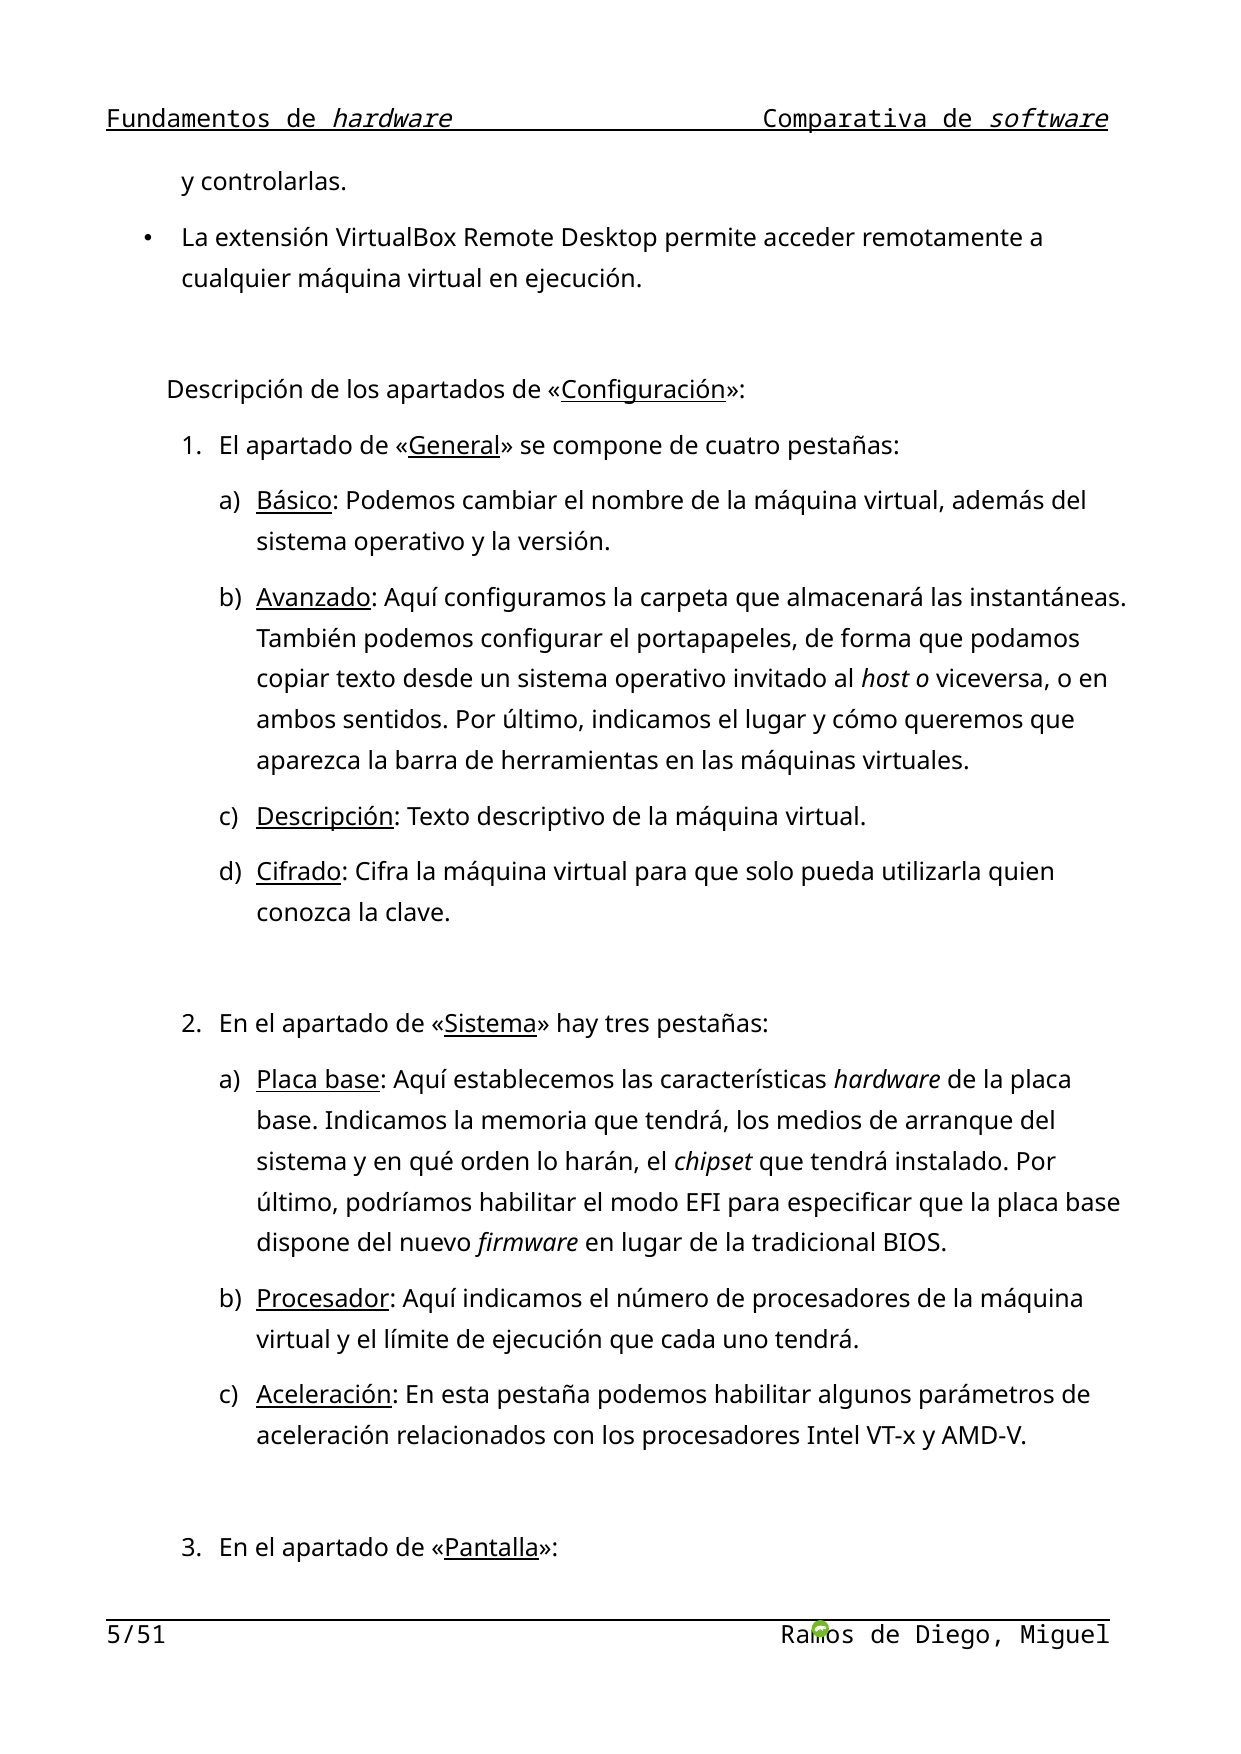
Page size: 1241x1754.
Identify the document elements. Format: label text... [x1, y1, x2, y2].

list Aceleración: En esta pestaña podemos habilitar algunos parámetros de aceleración relacionados con los procesadores Intel VT-x y AMD-V. [219, 1377, 1134, 1452]
list Básico: Podemos cambiar el nombre de la máquina virtual, además del sistema operativo y la versión. [219, 483, 1134, 558]
list Cifrado: Cifra la máquina virtual para que solo pueda utilizarla quien conozca la clave. [219, 854, 1134, 929]
list En el apartado de «Sistema» hay tres pestañas: [181, 1006, 1134, 1040]
text Descripción de los apartados de «Configuración»: [106, 372, 1134, 406]
list La extensión VirtualBox Remote Desktop permite acceder remotamente a cualquier máquina virtual en ejecución. [144, 219, 1134, 294]
list Placa base: Aquí establecemos las características hardware de la placa base. Indicamos la memoria que tendrá, los medios de arranque del sistema y en qué orden lo harán, el chipset que tendrá instalado. Por último, podríamos habilitar el modo EFI para especificar que la placa base dispone del nuevo firmware en lugar de la tradicional BIOS. [219, 1062, 1134, 1259]
list y controlarlas. [144, 164, 1134, 198]
list El apartado de «General» se compone de cuatro pestañas: [181, 427, 1134, 461]
list Descripción: Texto descriptivo de la máquina virtual. [219, 798, 1134, 832]
list Procesador: Aquí indicamos el número de procesadores de la máquina virtual y el límite de ejecución que cada uno tendrá. [219, 1281, 1134, 1356]
list Avanzado: Aquí configuramos la carpeta que almacenará las instantáneas. También podemos configurar el portapapeles, de forma que podamos copiar texto desde un sistema operativo invitado al host o viceversa, o en ambos sentidos. Por último, indicamos el lugar y cómo queremos que aparezca la barra de herramientas en las máquinas virtuales. [219, 579, 1134, 777]
list En el apartado de «Pantalla»: [181, 1529, 1134, 1563]
